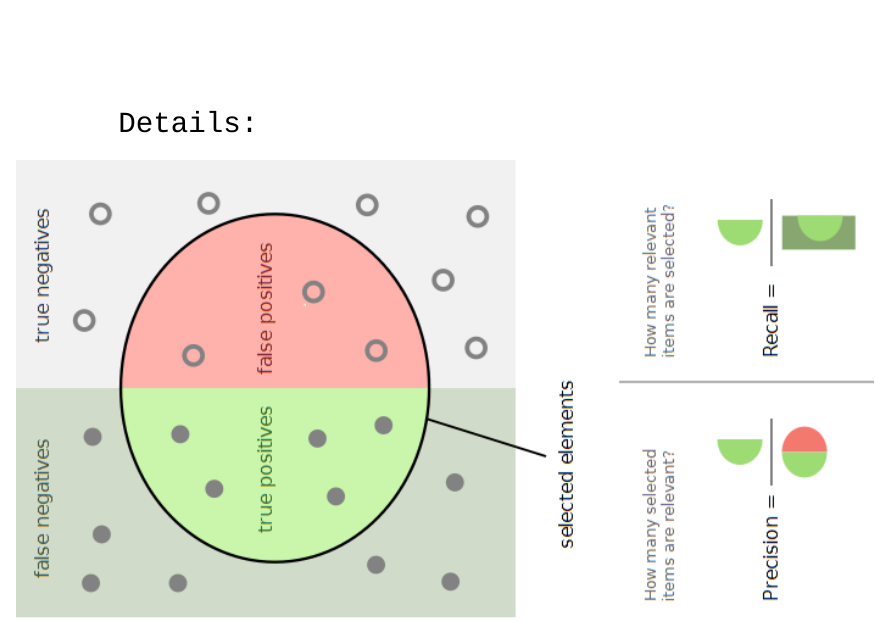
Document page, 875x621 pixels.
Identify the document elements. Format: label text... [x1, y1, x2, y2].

text Details: [118, 108, 756, 141]
